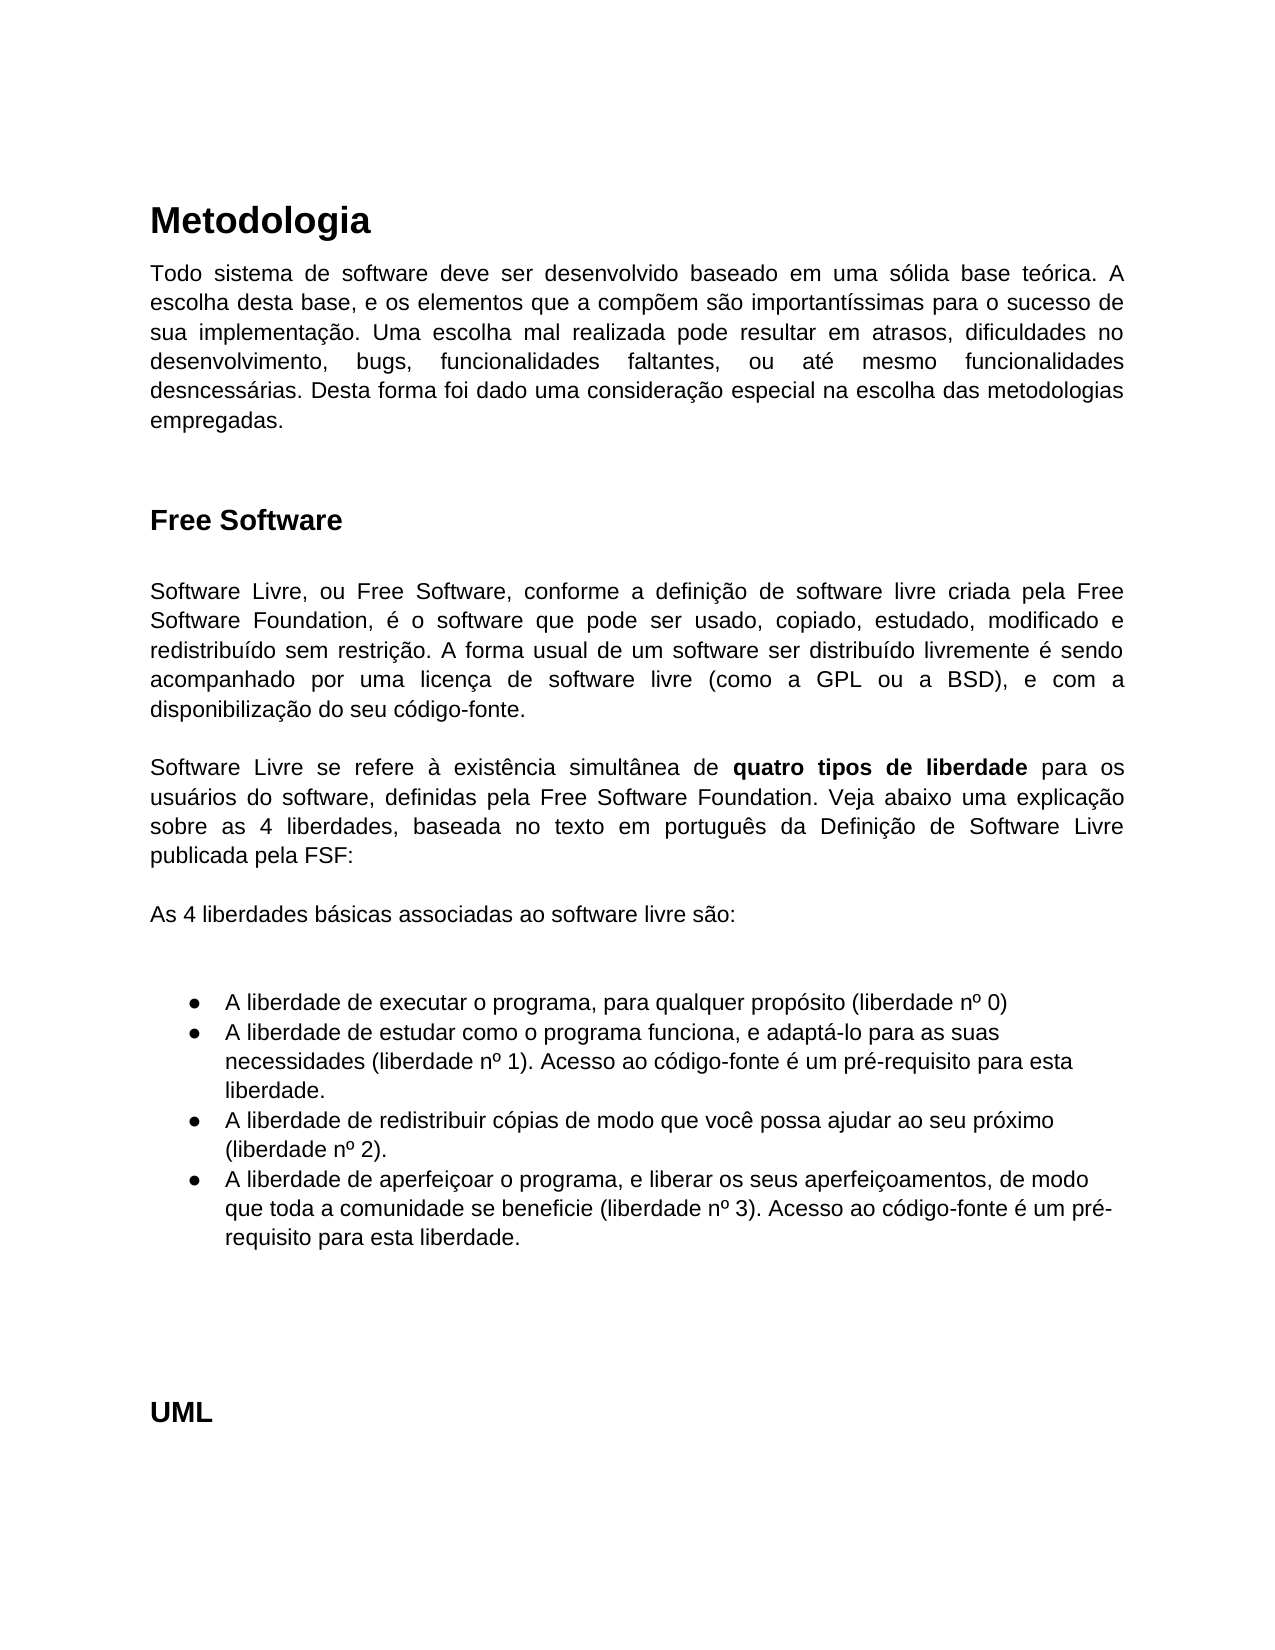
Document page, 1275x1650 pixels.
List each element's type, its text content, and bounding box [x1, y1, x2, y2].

list A liberdade de executar o programa, para qualquer propósito (liberdade nº 0) [187, 990, 1125, 1016]
text As 4 liberdades básicas associadas ao software livre são: [150, 902, 1125, 928]
list A liberdade de estudar como o programa funciona, e adaptá-lo para as suas necessidades (liberdade nº 1). Acesso ao código-fonte é um pré-requisito para esta liberdade. [187, 1019, 1125, 1104]
subtitle UML [150, 1396, 1125, 1429]
text Software Livre se refere à existência simultânea de quatro tipos de liberdade para os usuários do software, definidas pela Free Software Foundation. Veja abaixo uma explicação sobre as 4 liberdades, baseada no texto em português da Definição de Software Livre publicada pela FSF: [150, 755, 1125, 869]
text Todo sistema de software deve ser desenvolvido baseado em uma sólida base teórica. A escolha desta base, e os elementos que a compõem são importantíssimas para o sucesso de sua implementação. Uma escolha mal realizada pode resultar em atrasos, dificuldades no desenvolvimento, bugs, funcionalidades faltantes, ou até mesmo funcionalidades desncessárias. Desta forma foi dado uma consideração especial na escolha das metodologias empregadas. [150, 261, 1125, 433]
subtitle Free Software [150, 504, 1125, 536]
subtitle Metodologia [150, 200, 1125, 242]
list A liberdade de aperfeiçoar o programa, e liberar os seus aperfeiçoamentos, de modo que toda a comunidade se beneficie (liberdade nº 3). Acesso ao código-fonte é um pré-requisito para esta liberdade. [187, 1166, 1125, 1251]
text Software Livre, ou Free Software, conforme a definição de software livre criada pela Free Software Foundation, é o software que pode ser usado, copiado, estudado, modificado e redistribuído sem restrição. A forma usual de um software ser distribuído livremente é sendo acompanhado por uma licença de software livre (como a GPL ou a BSD), e com a disponibilização do seu código-fonte. [150, 579, 1125, 722]
list A liberdade de redistribuir cópias de modo que você possa ajudar ao seu próximo (liberdade nº 2). [187, 1108, 1125, 1163]
